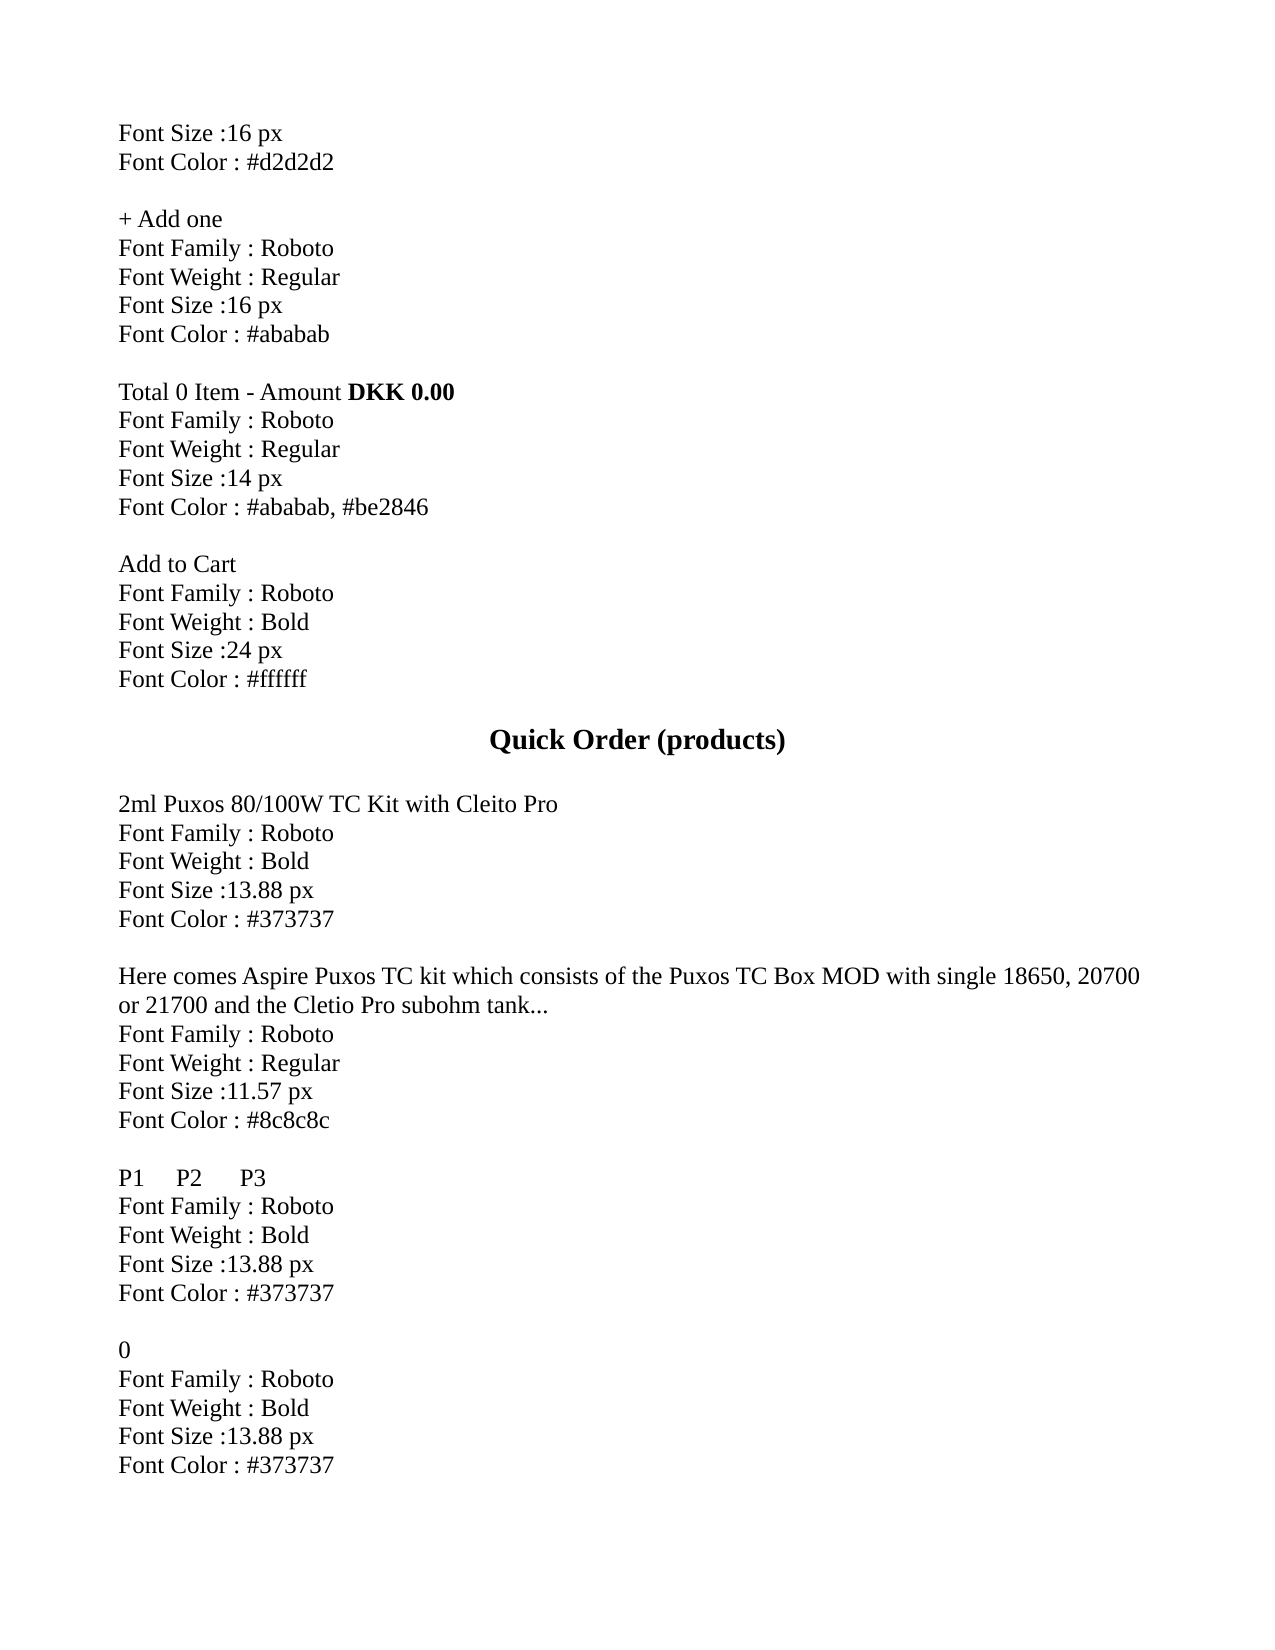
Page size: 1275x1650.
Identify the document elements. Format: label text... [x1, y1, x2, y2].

text Font Size :16 px Font Color : #d2d2d2 [118, 118, 1157, 176]
text Font Family : Roboto Font Weight : Bold Font Size :24 px Font Color : #ffffff [118, 578, 1157, 693]
text Font Family : Roboto Font Weight : Regular Font Size :14 px Font Color : #ababab, #be2846 [118, 406, 1157, 521]
text Add to Cart [118, 549, 1157, 578]
text Here comes Aspire Puxos TC kit which consists of the Puxos TC Box MOD with single 18650, 20700 or 21700 and the Cletio Pro subohm tank... [118, 961, 1157, 1019]
text Font Family : Roboto Font Weight : Bold Font Size :13.88 px Font Color : #373737 [118, 818, 1157, 933]
text Total 0 Item - Amount DKK 0.00 [118, 377, 1157, 406]
text Font Family : Roboto Font Weight : Regular Font Size :16 px Font Color : #ababab [118, 233, 1157, 348]
text 0 [118, 1335, 1157, 1364]
text 2ml Puxos 80/100W TC Kit with Cleito Pro [118, 789, 1157, 818]
text Font Family : Roboto Font Weight : Bold Font Size :13.88 px Font Color : #373737 [118, 1191, 1157, 1306]
text + Add one [118, 204, 1157, 233]
text P1 P2 P3 [118, 1163, 1157, 1191]
text Font Family : Roboto Font Weight : Regular Font Size :11.57 px Font Color : #8c8c8c [118, 1019, 1157, 1134]
text Quick Order (products) [118, 722, 1157, 755]
text Font Family : Roboto Font Weight : Bold Font Size :13.88 px Font Color : #373737 [118, 1364, 1157, 1479]
